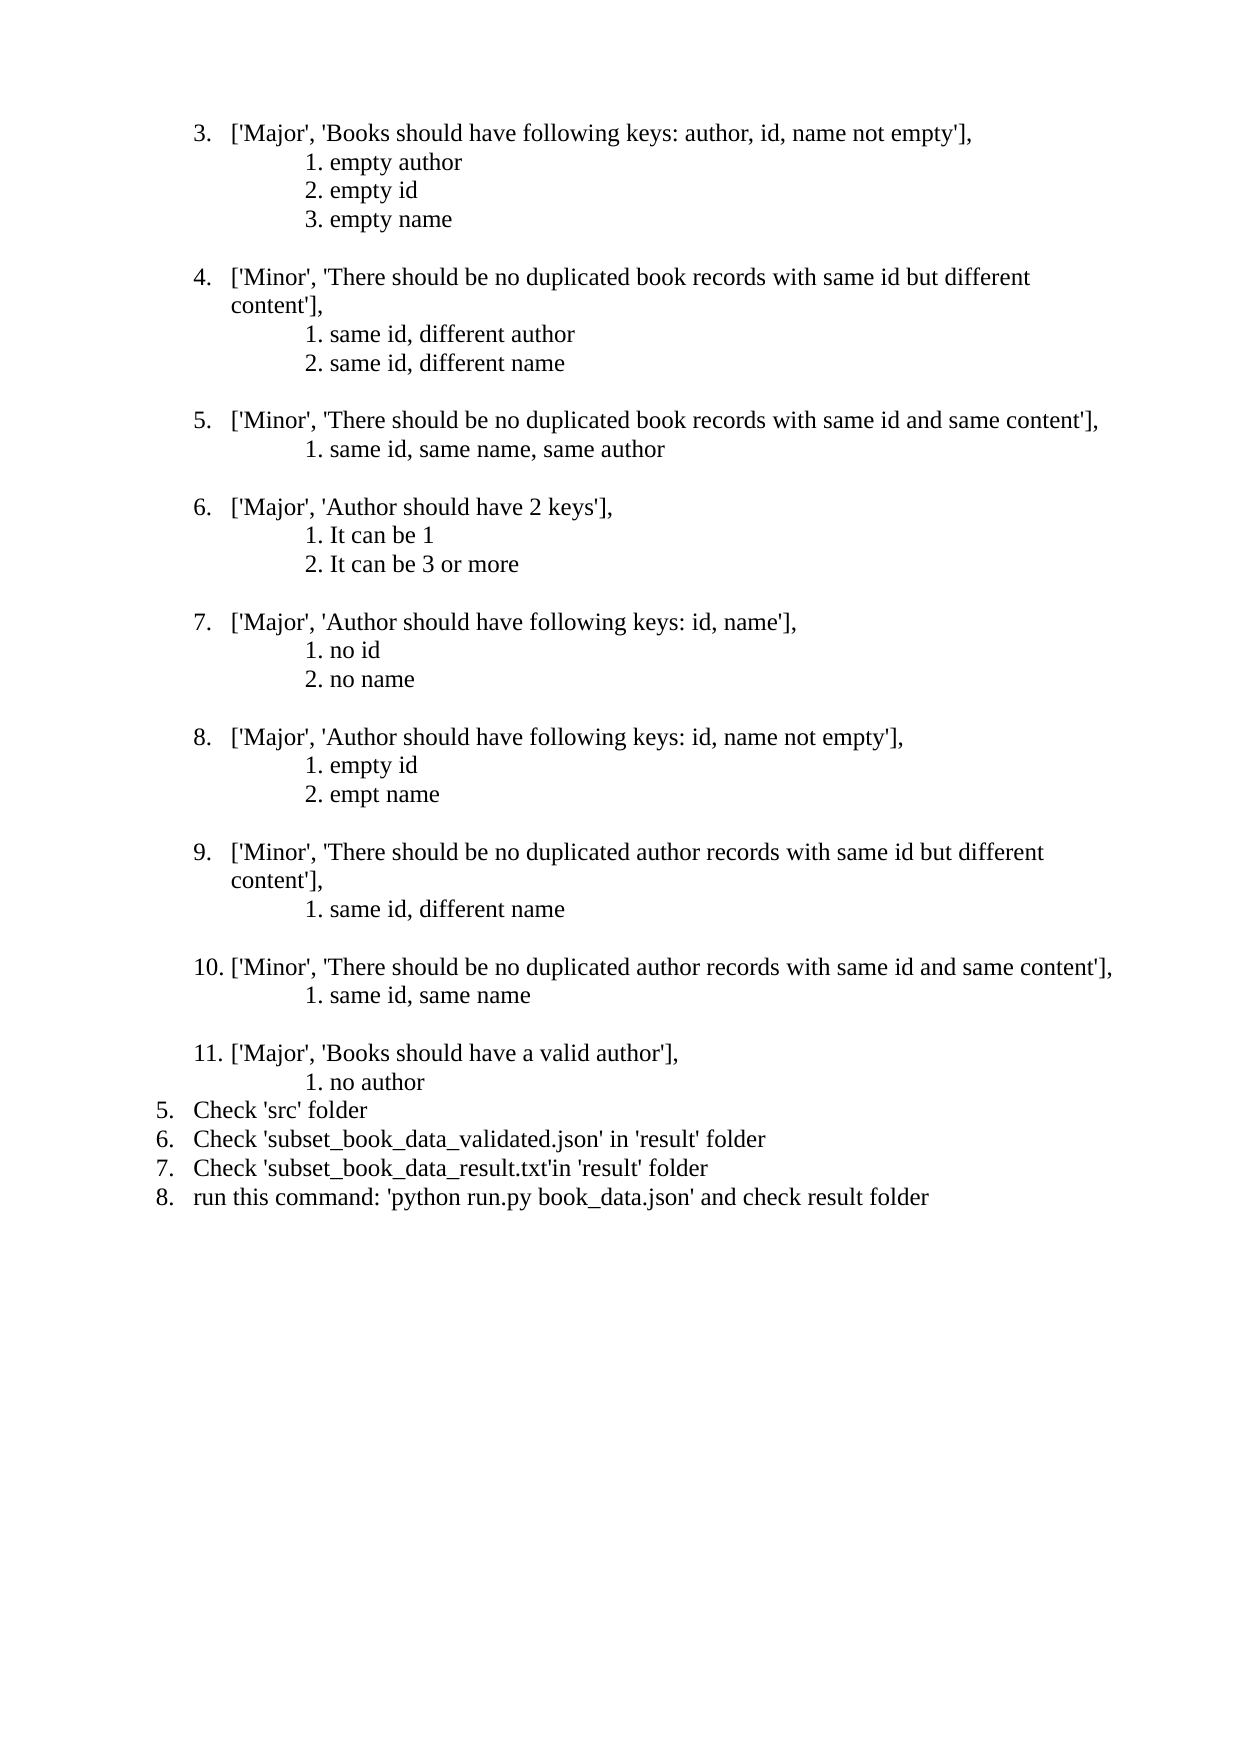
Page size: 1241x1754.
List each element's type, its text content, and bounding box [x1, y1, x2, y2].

list 2. same id, different name [193, 348, 1122, 377]
list Check 'src' folder [156, 1096, 1122, 1124]
list 2. empty id [193, 176, 1122, 204]
list 1. same id, same name [193, 981, 1122, 1009]
list ['Major', 'Books should have following keys: author, id, name not empty'], [193, 118, 1122, 147]
list 1. no id [193, 636, 1122, 664]
list 1. no author [193, 1067, 1122, 1096]
list 2. It can be 3 or more [193, 549, 1122, 578]
list 1. empty author [193, 147, 1122, 176]
list ['Minor', 'There should be no duplicated author records with same id but different content'], [193, 837, 1122, 894]
list 2. no name [193, 664, 1122, 693]
list ['Minor', 'There should be no duplicated author records with same id and same content'], [193, 952, 1122, 981]
list 1. same id, different author [193, 319, 1122, 348]
list run this command: 'python run.py book_data.json' and check result folder [156, 1182, 1122, 1211]
list 3. empty name [193, 204, 1122, 233]
list 1. same id, different name [193, 894, 1122, 923]
list 1. same id, same name, same author [193, 434, 1122, 463]
list Check 'subset_book_data_result.txt'in 'result' folder [156, 1153, 1122, 1182]
list ['Minor', 'There should be no duplicated book records with same id but different content'], [193, 262, 1122, 319]
list Check 'subset_book_data_validated.json' in 'result' folder [156, 1124, 1122, 1153]
list 2. empt name [193, 779, 1122, 808]
list 1. empty id [193, 751, 1122, 779]
list ['Major', 'Author should have following keys: id, name not empty'], [193, 722, 1122, 751]
list ['Major', 'Author should have following keys: id, name'], [193, 607, 1122, 636]
list ['Major', 'Books should have a valid author'], [193, 1038, 1122, 1067]
list ['Minor', 'There should be no duplicated book records with same id and same content'], [193, 406, 1122, 434]
list 1. It can be 1 [193, 521, 1122, 549]
list ['Major', 'Author should have 2 keys'], [193, 492, 1122, 521]
